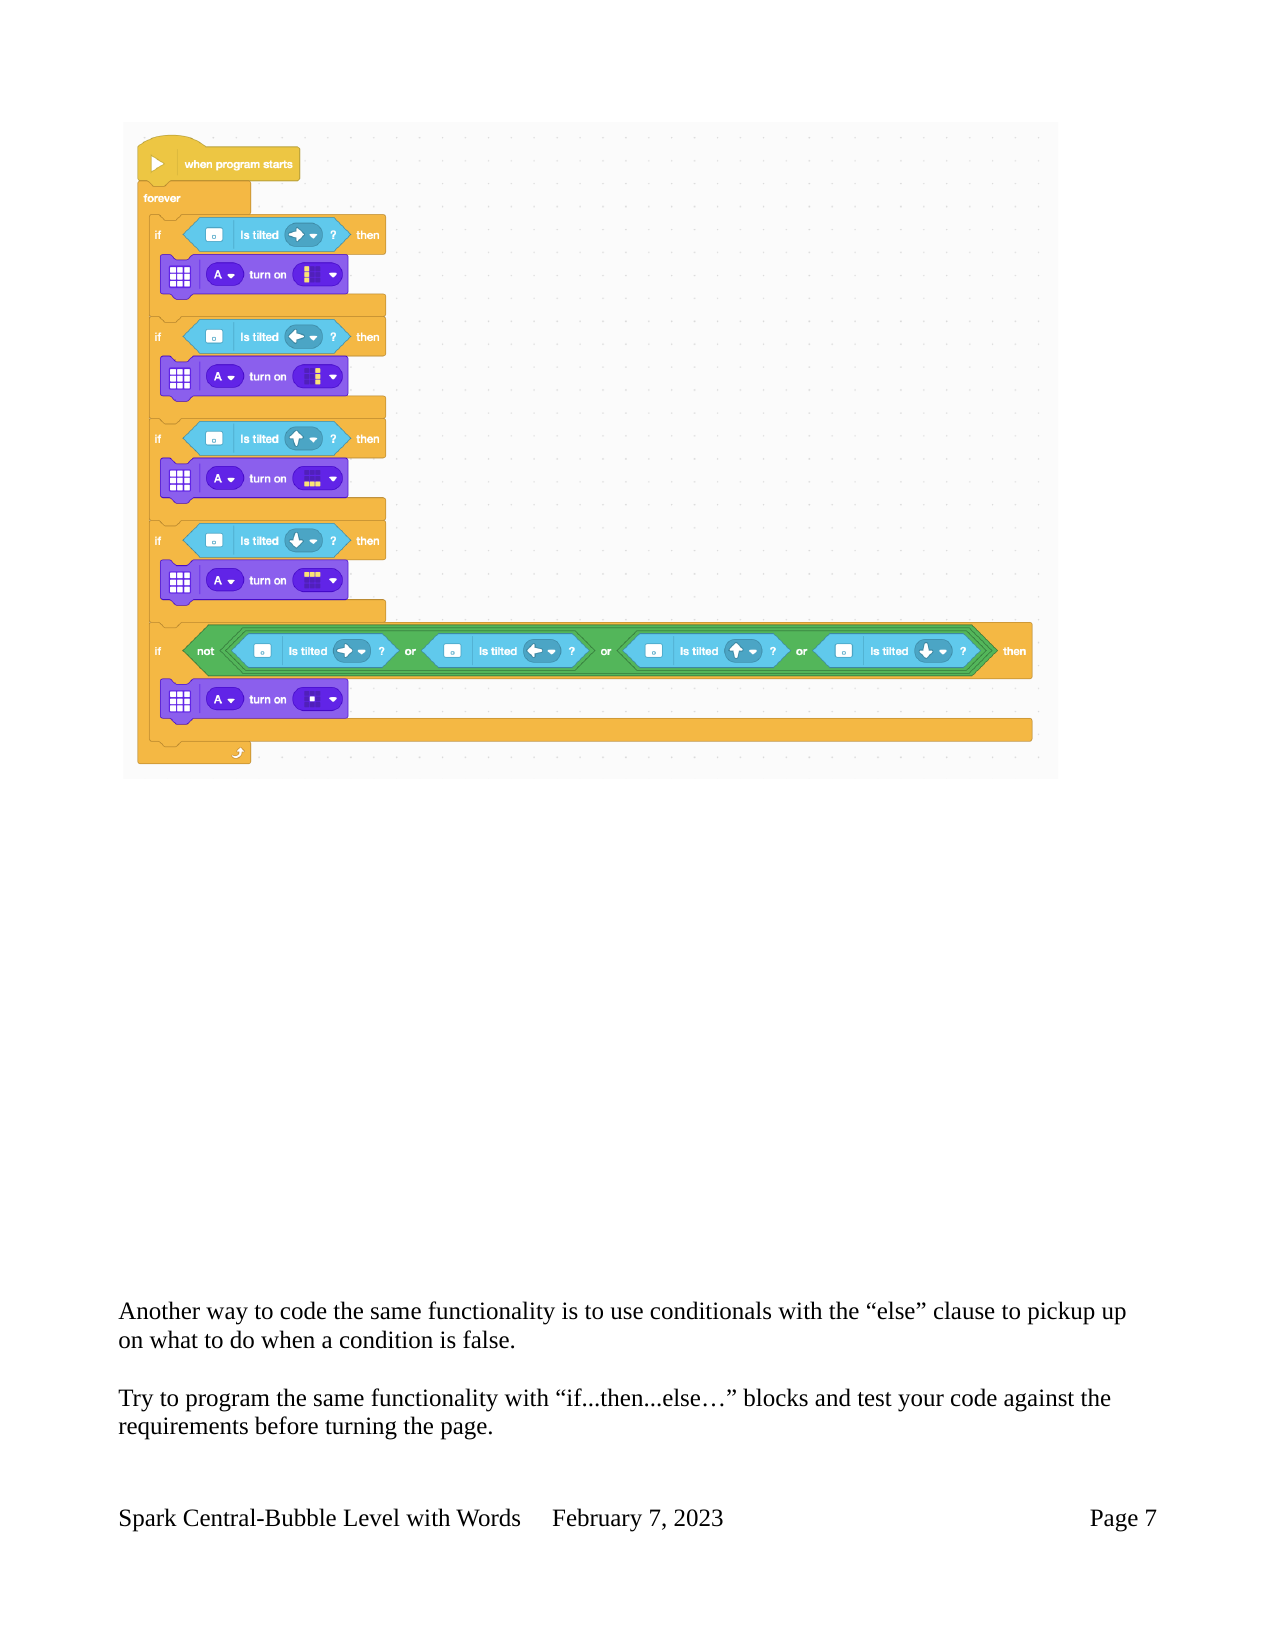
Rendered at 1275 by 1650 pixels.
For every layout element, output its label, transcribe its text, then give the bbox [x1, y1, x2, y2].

text Another way to code the same functionality is to use conditionals with the “else” clause to pickup up on what to do when a condition is false. [118, 1296, 1157, 1354]
text Try to program the same functionality with “if...then...else…” blocks and test your code against the requirements before turning the page. [118, 1383, 1157, 1440]
picture [123, 122, 1059, 779]
